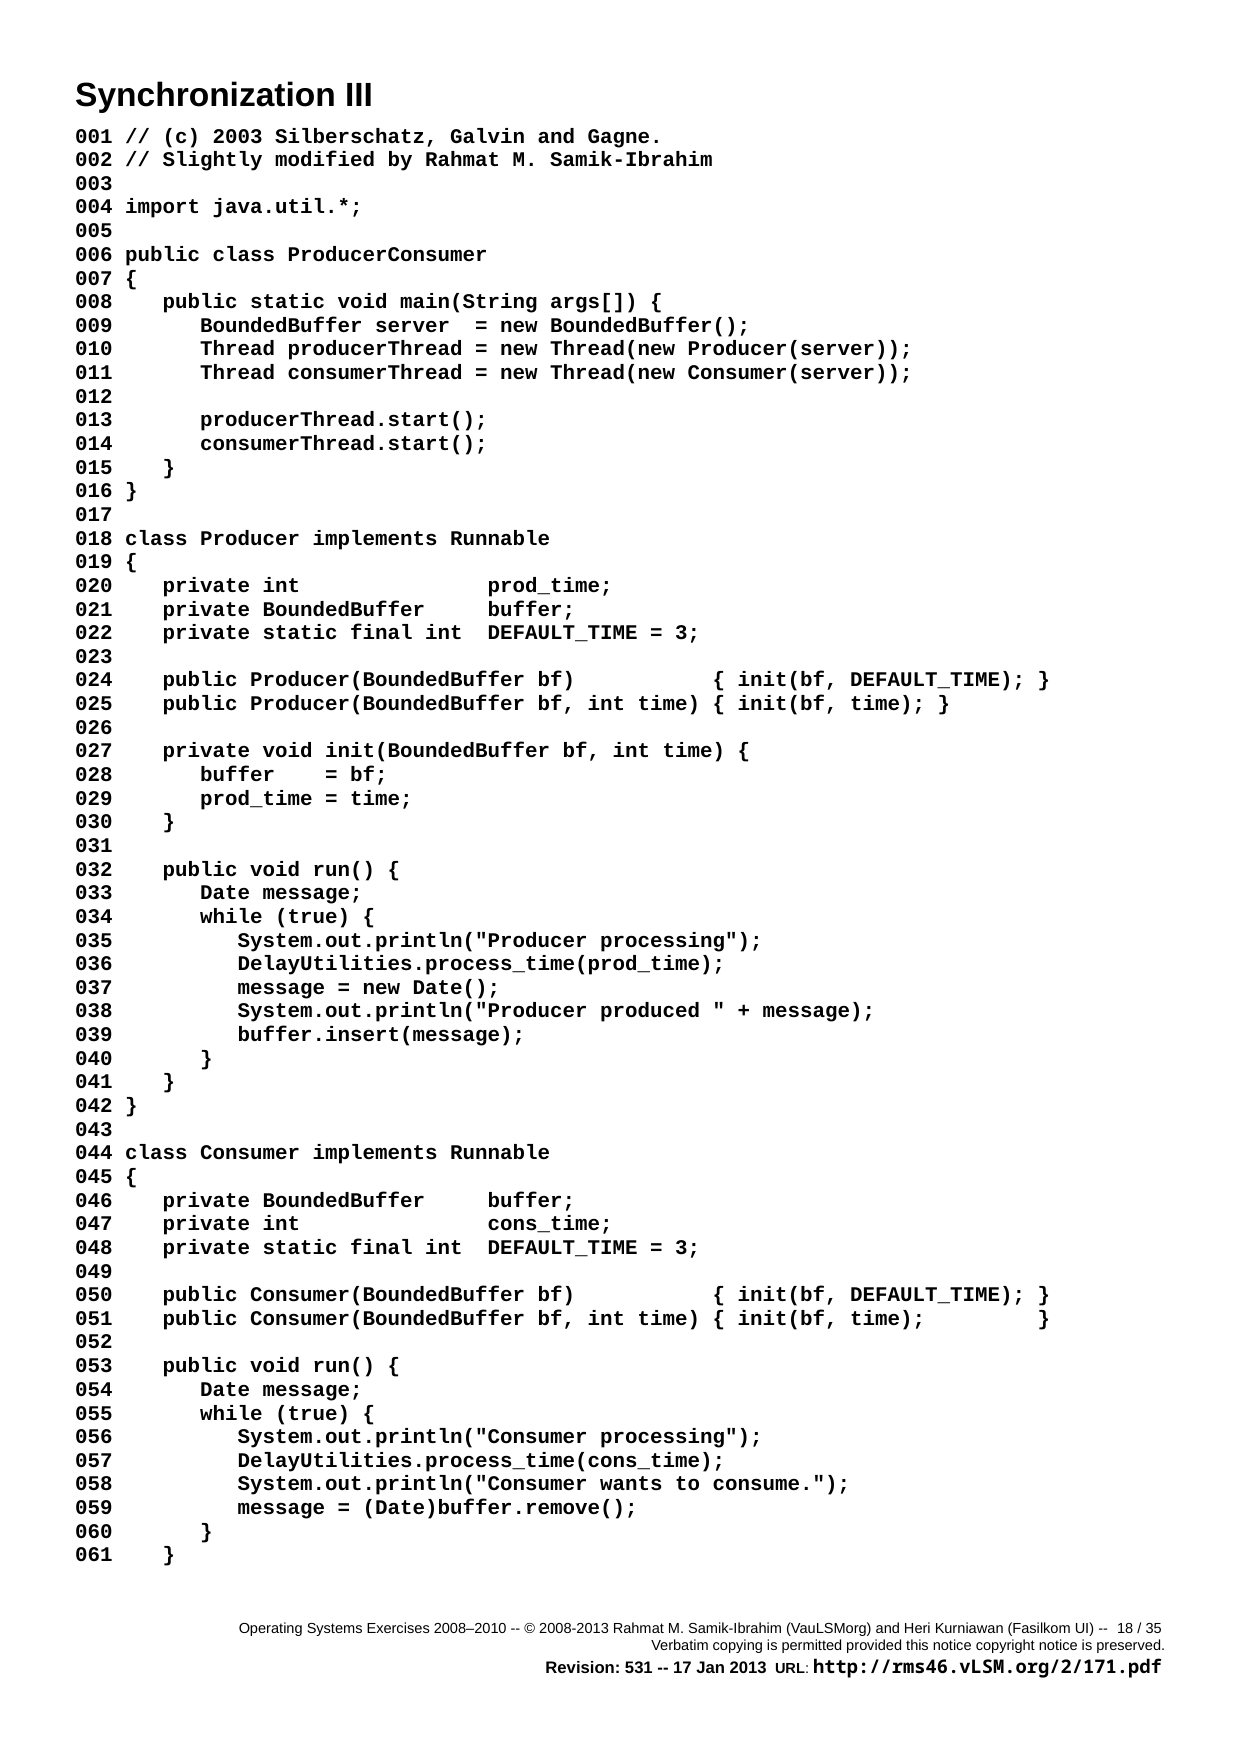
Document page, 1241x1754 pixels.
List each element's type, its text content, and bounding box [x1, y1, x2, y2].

list 061 } [75, 1544, 1166, 1568]
list 005 [75, 220, 1166, 244]
list 059 message = (Date)buffer.remove(); [75, 1497, 1166, 1521]
list 051 public Consumer(BoundedBuffer bf, int time) { init(bf, time); } [75, 1308, 1166, 1332]
list 032 public void run() { [75, 859, 1166, 882]
list 001 // (c) 2003 Silberschatz, Galvin and Gagne. [75, 126, 1166, 149]
list 053 public void run() { [75, 1355, 1166, 1379]
subtitle Synchronization III [75, 75, 1166, 114]
list 013 producerThread.start(); [75, 409, 1166, 433]
list 025 public Producer(BoundedBuffer bf, int time) { init(bf, time); } [75, 693, 1166, 717]
list 043 [75, 1119, 1166, 1142]
list 031 [75, 835, 1166, 859]
list 004 import java.util.*; [75, 197, 1166, 220]
list 060 } [75, 1521, 1166, 1544]
list 038 System.out.println("Producer produced " + message); [75, 1001, 1166, 1024]
list 020 private int prod_time; [75, 575, 1166, 598]
list 052 [75, 1332, 1166, 1355]
list 003 [75, 173, 1166, 197]
list 049 [75, 1261, 1166, 1284]
list 014 consumerThread.start(); [75, 433, 1166, 457]
list 057 DelayUtilities.process_time(cons_time); [75, 1450, 1166, 1473]
list 006 public class ProducerConsumer [75, 244, 1166, 267]
list 039 buffer.insert(message); [75, 1024, 1166, 1048]
list 041 } [75, 1071, 1166, 1095]
list 018 class Producer implements Runnable [75, 528, 1166, 551]
list 026 [75, 717, 1166, 740]
list 009 BoundedBuffer server = new BoundedBuffer(); [75, 315, 1166, 338]
list 047 private int cons_time; [75, 1213, 1166, 1237]
list 010 Thread producerThread = new Thread(new Producer(server)); [75, 338, 1166, 362]
list 023 [75, 646, 1166, 669]
list 021 private BoundedBuffer buffer; [75, 598, 1166, 622]
list 056 System.out.println("Consumer processing"); [75, 1426, 1166, 1450]
list 007 { [75, 267, 1166, 291]
list 017 [75, 504, 1166, 528]
list 024 public Producer(BoundedBuffer bf) { init(bf, DEFAULT_TIME); } [75, 669, 1166, 693]
list 019 { [75, 551, 1166, 575]
list 050 public Consumer(BoundedBuffer bf) { init(bf, DEFAULT_TIME); } [75, 1284, 1166, 1308]
list 028 buffer = bf; [75, 764, 1166, 788]
list 008 public static void main(String args[]) { [75, 291, 1166, 315]
list 012 [75, 386, 1166, 409]
list 016 } [75, 480, 1166, 504]
list 042 } [75, 1095, 1166, 1119]
list 048 private static final int DEFAULT_TIME = 3; [75, 1237, 1166, 1261]
list 055 while (true) { [75, 1402, 1166, 1426]
list 022 private static final int DEFAULT_TIME = 3; [75, 622, 1166, 646]
list 033 Date message; [75, 882, 1166, 906]
list 058 System.out.println("Consumer wants to consume."); [75, 1473, 1166, 1497]
list 034 while (true) { [75, 906, 1166, 929]
list 037 message = new Date(); [75, 977, 1166, 1001]
list 002 // Slightly modified by Rahmat M. Samik-Ibrahim [75, 149, 1166, 173]
list 045 { [75, 1166, 1166, 1190]
list 054 Date message; [75, 1379, 1166, 1402]
list 035 System.out.println("Producer processing"); [75, 929, 1166, 953]
list 030 } [75, 811, 1166, 835]
list 040 } [75, 1048, 1166, 1071]
list 027 private void init(BoundedBuffer bf, int time) { [75, 740, 1166, 764]
list 015 } [75, 457, 1166, 480]
list 029 prod_time = time; [75, 788, 1166, 811]
list 036 DelayUtilities.process_time(prod_time); [75, 953, 1166, 977]
list 044 class Consumer implements Runnable [75, 1142, 1166, 1166]
list 011 Thread consumerThread = new Thread(new Consumer(server)); [75, 362, 1166, 386]
list 046 private BoundedBuffer buffer; [75, 1190, 1166, 1213]
